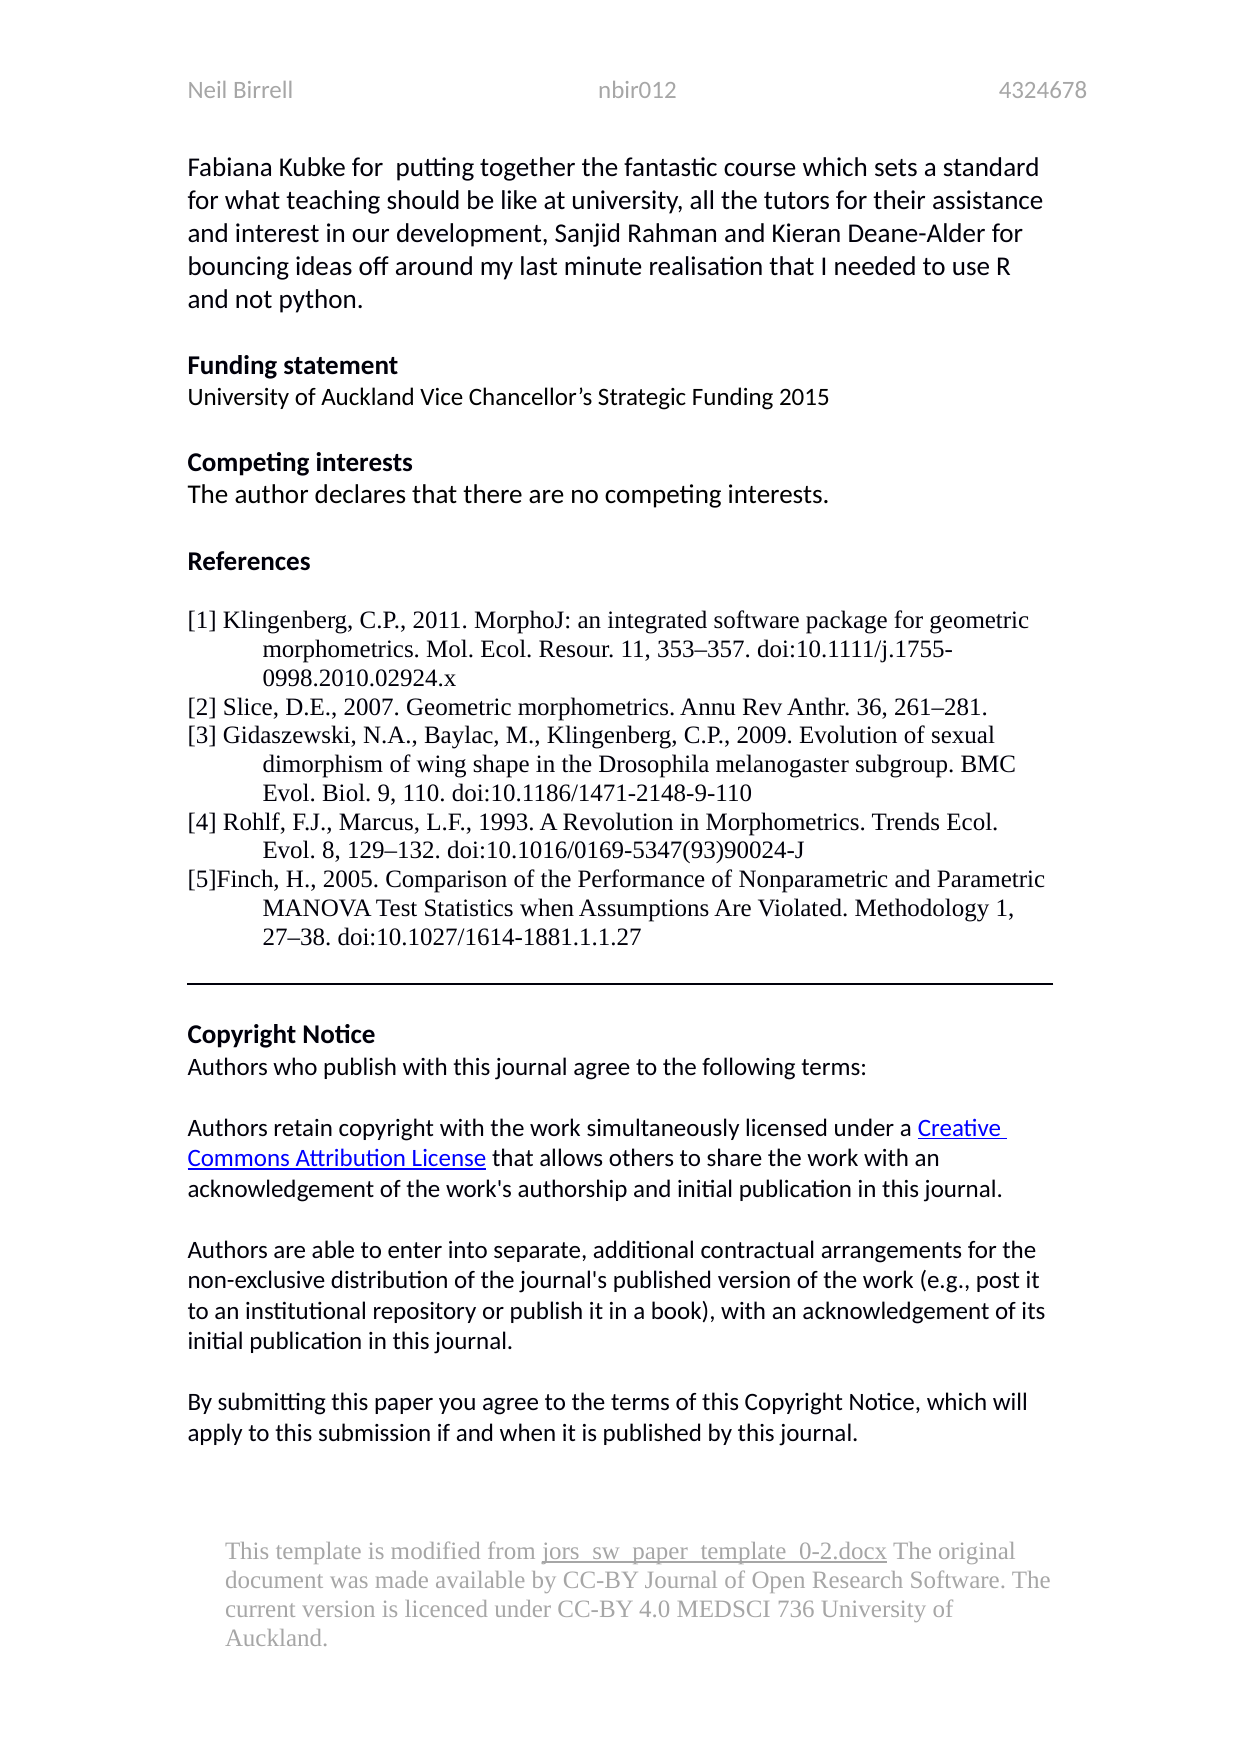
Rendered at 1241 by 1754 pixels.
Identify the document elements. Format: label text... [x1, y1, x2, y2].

text By submitting this paper you agree to the terms of this Copyright Notice, which will apply to this submission if and when it is published by this journal. [187, 1386, 1053, 1447]
text Funding statement [187, 348, 1053, 381]
text [1] Klingenberg, C.P., 2011. MorphoJ: an integrated software package for geometric morphometrics. Mol. Ecol. Resour. 11, 353–357. doi:10.1111/j.1755-0998.2010.02924.x [187, 606, 1053, 692]
text Authors retain copyright with the work simultaneously licensed under a Creative Commons Attribution License that allows others to share the work with an acknowledgement of the work's authorship and initial publication in this journal. [187, 1112, 1053, 1203]
text [4] Rohlf, F.J., Marcus, L.F., 1993. A Revolution in Morphometrics. Trends Ecol. Evol. 8, 129–132. doi:10.1016/0169-5347(93)90024-J [187, 807, 1053, 864]
text [2] Slice, D.E., 2007. Geometric morphometrics. Annu Rev Anthr. 36, 261–281. [187, 692, 1053, 721]
text Competing interests [187, 445, 1053, 478]
text Fabiana Kubke for putting together the fantastic course which sets a standard for what teaching should be like at university, all the tutors for their assistance and interest in our development, Sanjid Rahman and Kieran Deane-Alder for bouncing ideas off around my last minute realisation that I needed to use R and not python. [187, 150, 1053, 315]
text University of Auckland Vice Chancellor’s Strategic Funding 2015 [187, 381, 1053, 412]
text [5]Finch, H., 2005. Comparison of the Performance of Nonparametric and Parametric MANOVA Test Statistics when Assumptions Are Violated. Methodology 1, 27–38. doi:10.1027/1614-1881.1.1.27 [187, 864, 1053, 951]
text Copyright Notice [187, 1018, 1053, 1051]
text Authors are able to enter into separate, additional contractual arrangements for the non-exclusive distribution of the journal's published version of the work (e.g., post it to an institutional repository or publish it in a book), with an acknowledgement of its initial publication in this journal. [187, 1234, 1053, 1356]
text [3] Gidaszewski, N.A., Baylac, M., Klingenberg, C.P., 2009. Evolution of sexual dimorphism of wing shape in the Drosophila melanogaster subgroup. BMC Evol. Biol. 9, 110. doi:10.1186/1471-2148-9-110 [187, 721, 1053, 807]
text Authors who publish with this journal agree to the following terms: [187, 1051, 1053, 1081]
text The author declares that there are no competing interests. [187, 478, 1053, 511]
text References [187, 544, 1053, 577]
